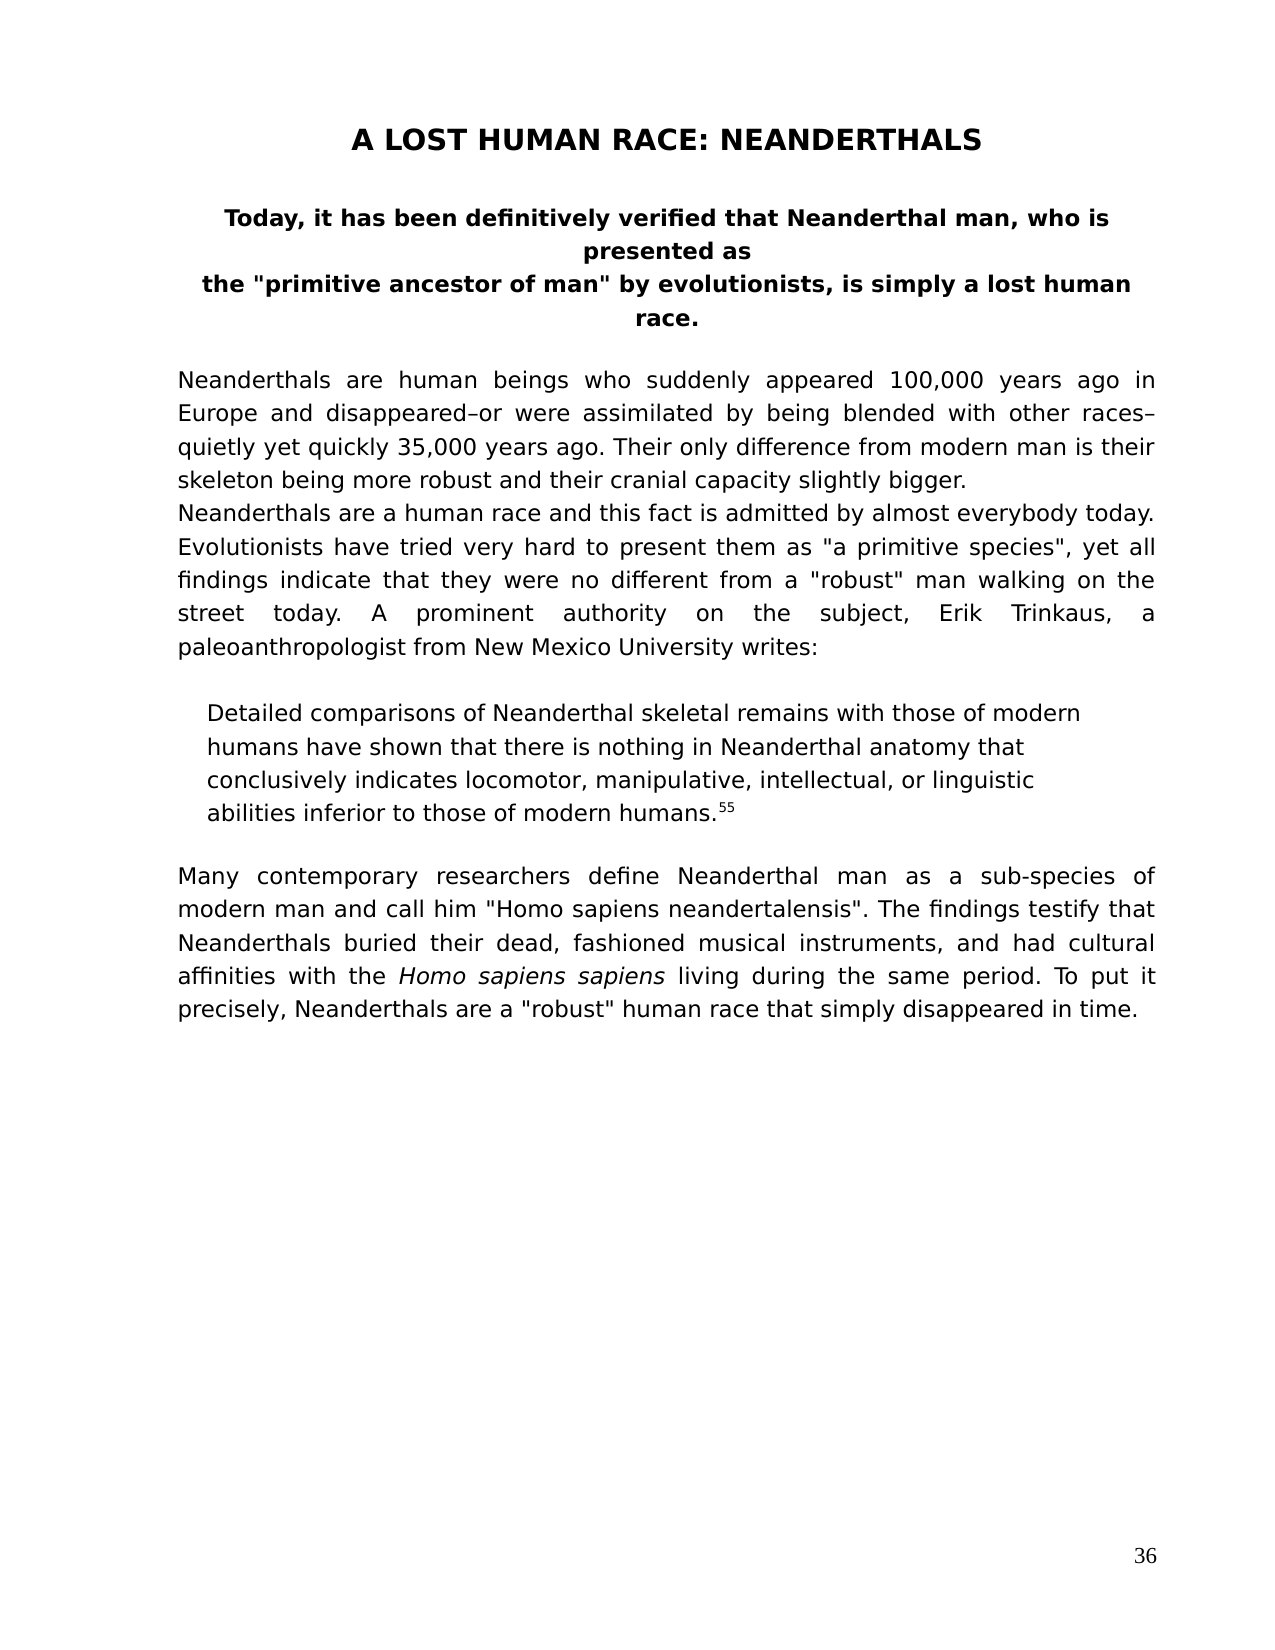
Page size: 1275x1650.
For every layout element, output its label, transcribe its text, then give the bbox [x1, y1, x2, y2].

text Neanderthals are a human race and this fact is admitted by almost everybody today. Evolutionists have tried very hard to present them as "a primitive species", yet all findings indicate that they were no different from a "robust" man walking on the street today. A prominent authority on the subject, Erik Trinkaus, a paleoanthropologist from New Mexico University writes: [177, 495, 1157, 662]
text Today, it has been definitively verified that Neanderthal man, who is presented as [177, 199, 1157, 266]
text the "primitive ancestor of man" by evolutionists, is simply a lost human race. [177, 266, 1157, 333]
text Many contemporary researchers define Neanderthal man as a sub-species of modern man and call him "Homo sapiens neandertalensis". The findings testify that Neanderthals buried their dead, fashioned musical instruments, and had cultural affinities with the Homo sapiens sapiens living during the same period. To put it precisely, Neanderthals are a "robust" human race that simply disappeared in time. [177, 858, 1157, 1024]
text Detailed comparisons of Neanderthal skeletal remains with those of modern humans have shown that there is nothing in Neanderthal anatomy that conclusively indicates locomotor, manipulative, intellectual, or linguistic abilities inferior to those of modern humans.55 [207, 695, 1127, 828]
text Neanderthals are human beings who suddenly appeared 100,000 years ago in Europe and disappeared–or were assimilated by being blended with other races–quietly yet quickly 35,000 years ago. Their only difference from modern man is their skeleton being more robust and their cranial capacity slightly bigger. [177, 362, 1157, 495]
subtitle A LOST HUMAN RACE: NEANDERTHALS [177, 123, 1157, 157]
